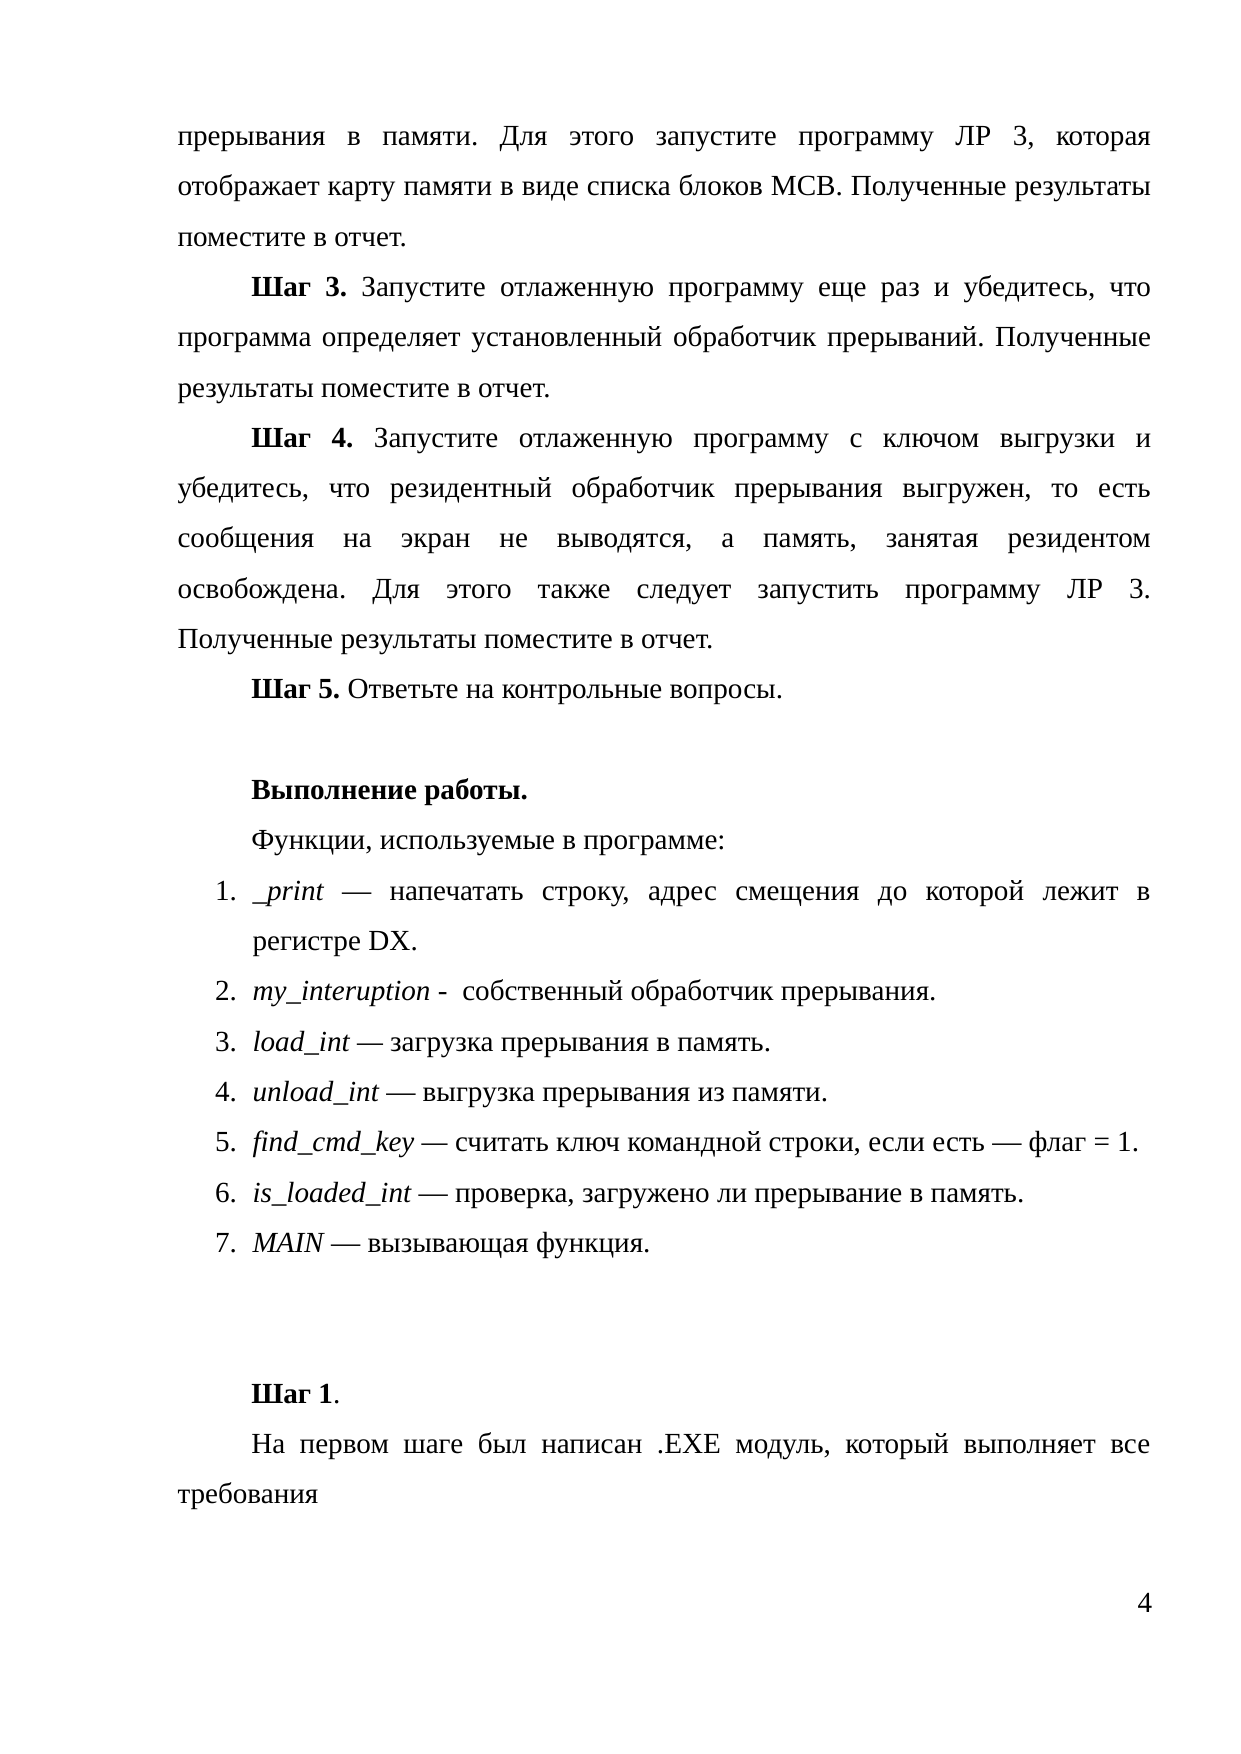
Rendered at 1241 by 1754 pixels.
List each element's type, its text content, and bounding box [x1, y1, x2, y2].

list _print — напечатать строку, адрес смещения до которой лежит в регистре DX. [215, 873, 1152, 957]
list is_loaded_int — проверка, загружено ли прерывание в память. [215, 1175, 1152, 1208]
text прерывания в памяти. Для этого запустите программу ЛР 3, которая отображает карту памяти в виде списка блоков МСВ. Полученные результаты поместите в отчет. [177, 118, 1152, 252]
subtitle Выполнение работы. [177, 772, 1152, 806]
text Функции, используемые в программе: [177, 822, 1152, 856]
text Шаг 5. Ответьте на контрольные вопросы. [177, 672, 1152, 705]
list load_int — загрузка прерывания в память. [215, 1024, 1152, 1057]
text Шаг 1. [177, 1376, 1152, 1409]
list unload_int — выгрузка прерывания из памяти. [215, 1074, 1152, 1108]
list MAIN — вызывающая функция. [215, 1225, 1152, 1258]
list find_cmd_key — считать ключ командной строки, если есть — флаг = 1. [215, 1124, 1152, 1158]
list my_interuption - собственный обработчик прерывания. [215, 973, 1152, 1007]
text Шаг 3. Запустите отлаженную программу еще раз и убедитесь, что программа определяет установленный обработчик прерываний. Полученные результаты поместите в отчет. [177, 269, 1152, 403]
text На первом шаге был написан .EXE модуль, который выполняет все требования [177, 1426, 1152, 1510]
text Шаг 4. Запустите отлаженную программу с ключом выгрузки и убедитесь, что резидентный обработчик прерывания выгружен, то есть сообщения на экран не выводятся, а память, занятая резидентом освобождена. Для этого также следует запустить программу ЛР 3. Полученные результаты поместите в отчет. [177, 420, 1152, 655]
